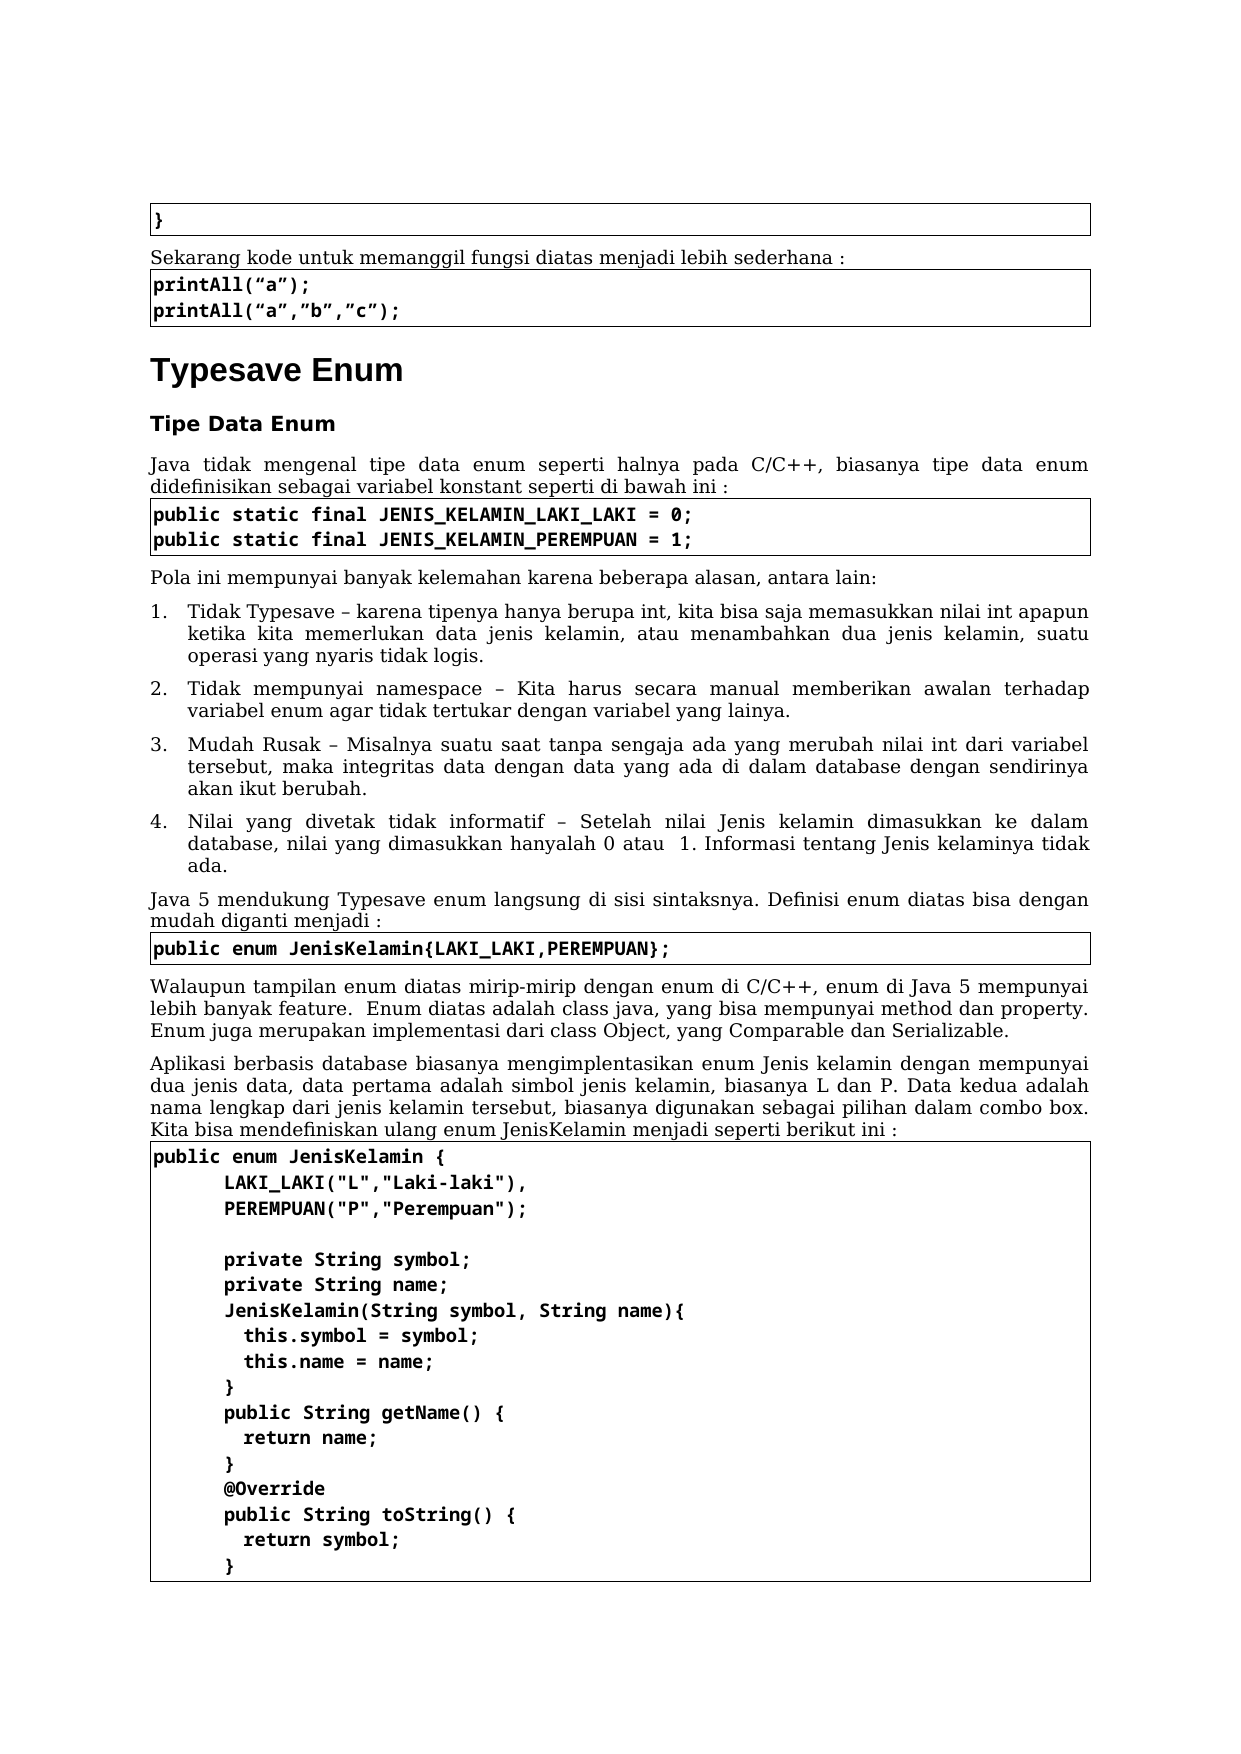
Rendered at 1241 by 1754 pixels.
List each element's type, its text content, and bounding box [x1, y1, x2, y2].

text LAKI_LAKI("L","Laki-laki"), [151, 1166, 1090, 1192]
text } [151, 1549, 1090, 1581]
text PEREMPUAN("P","Perempuan"); [151, 1192, 1090, 1220]
text Java 5 mendukung Typesave enum langsung di sisi sintaksnya. Definisi enum diatas bisa dengan mudah diganti menjadi : [150, 888, 1091, 932]
text printAll(“a”); [151, 270, 1090, 294]
text Java tidak mengenal tipe data enum seperti halnya pada C/C++, biasanya tipe data enum didefinisikan sebagai variabel konstant seperti di bawah ini : [150, 454, 1091, 498]
text } [151, 204, 1090, 235]
subtitle Typesave Enum [150, 351, 1091, 388]
subtitle Tipe Data Enum [150, 412, 1091, 437]
text public static final JENIS_KELAMIN_PEREMPUAN = 1; [151, 524, 1090, 555]
text public String getName() { [151, 1396, 1090, 1421]
text Sekarang kode untuk memanggil fungsi diatas menjadi lebih sederhana : [150, 247, 1091, 268]
text Pola ini mempunyai banyak kelemahan karena beberapa alasan, antara lain: [150, 567, 1091, 589]
text Walaupun tampilan enum diatas mirip-mirip dengan enum di C/C++, enum di Java 5 mempunyai lebih banyak feature. Enum diatas adalah class java, yang bisa mempunyai method dan property. Enum juga merupakan implementasi dari class Object, yang Comparable dan Serializable. [150, 976, 1091, 1041]
text this.name = name; [151, 1345, 1090, 1370]
text public static final JENIS_KELAMIN_LAKI_LAKI = 0; [151, 499, 1090, 524]
text } [151, 1370, 1090, 1396]
text this.symbol = symbol; [151, 1319, 1090, 1345]
text Aplikasi berbasis database biasanya mengimplentasikan enum Jenis kelamin dengan mempunyai dua jenis data, data pertama adalah simbol jenis kelamin, biasanya L dan P. Data kedua adalah nama lengkap dari jenis kelamin tersebut, biasanya digunakan sebagai pilihan dalam combo box. Kita bisa mendefiniskan ulang enum JenisKelamin menjadi seperti berikut ini : [150, 1053, 1091, 1141]
list Tidak Typesave – karena tipenya hanya berupa int, kita bisa saja memasukkan nilai int apapun ketika kita memerlukan data jenis kelamin, atau menambahkan dua jenis kelamin, suatu operasi yang nyaris tidak logis. [150, 601, 1091, 666]
text public enum JenisKelamin { [151, 1142, 1090, 1166]
text return name; [151, 1421, 1090, 1447]
list Nilai yang divetak tidak informatif – Setelah nilai Jenis kelamin dimasukkan ke dalam database, nilai yang dimasukkan hanyalah 0 atau 1. Informasi tentang Jenis kelaminya tidak ada. [150, 811, 1091, 877]
list Tidak mempunyai namespace – Kita harus secara manual memberikan awalan terhadap variabel enum agar tidak tertukar dengan variabel yang lainya. [150, 678, 1091, 722]
text public enum JenisKelamin{LAKI_LAKI,PEREMPUAN}; [151, 933, 1090, 964]
text private String name; [151, 1268, 1090, 1294]
text private String symbol; [151, 1243, 1090, 1268]
text } [151, 1447, 1090, 1472]
text public String toString() { [151, 1498, 1090, 1523]
list Mudah Rusak – Misalnya suatu saat tanpa sengaja ada yang merubah nilai int dari variabel tersebut, maka integritas data dengan data yang ada di dalam database dengan sendirinya akan ikut berubah. [150, 734, 1091, 799]
text return symbol; [151, 1523, 1090, 1549]
text JenisKelamin(String symbol, String name){ [151, 1294, 1090, 1319]
text @Override [151, 1472, 1090, 1498]
text printAll(“a”,”b”,”c”); [151, 294, 1090, 326]
